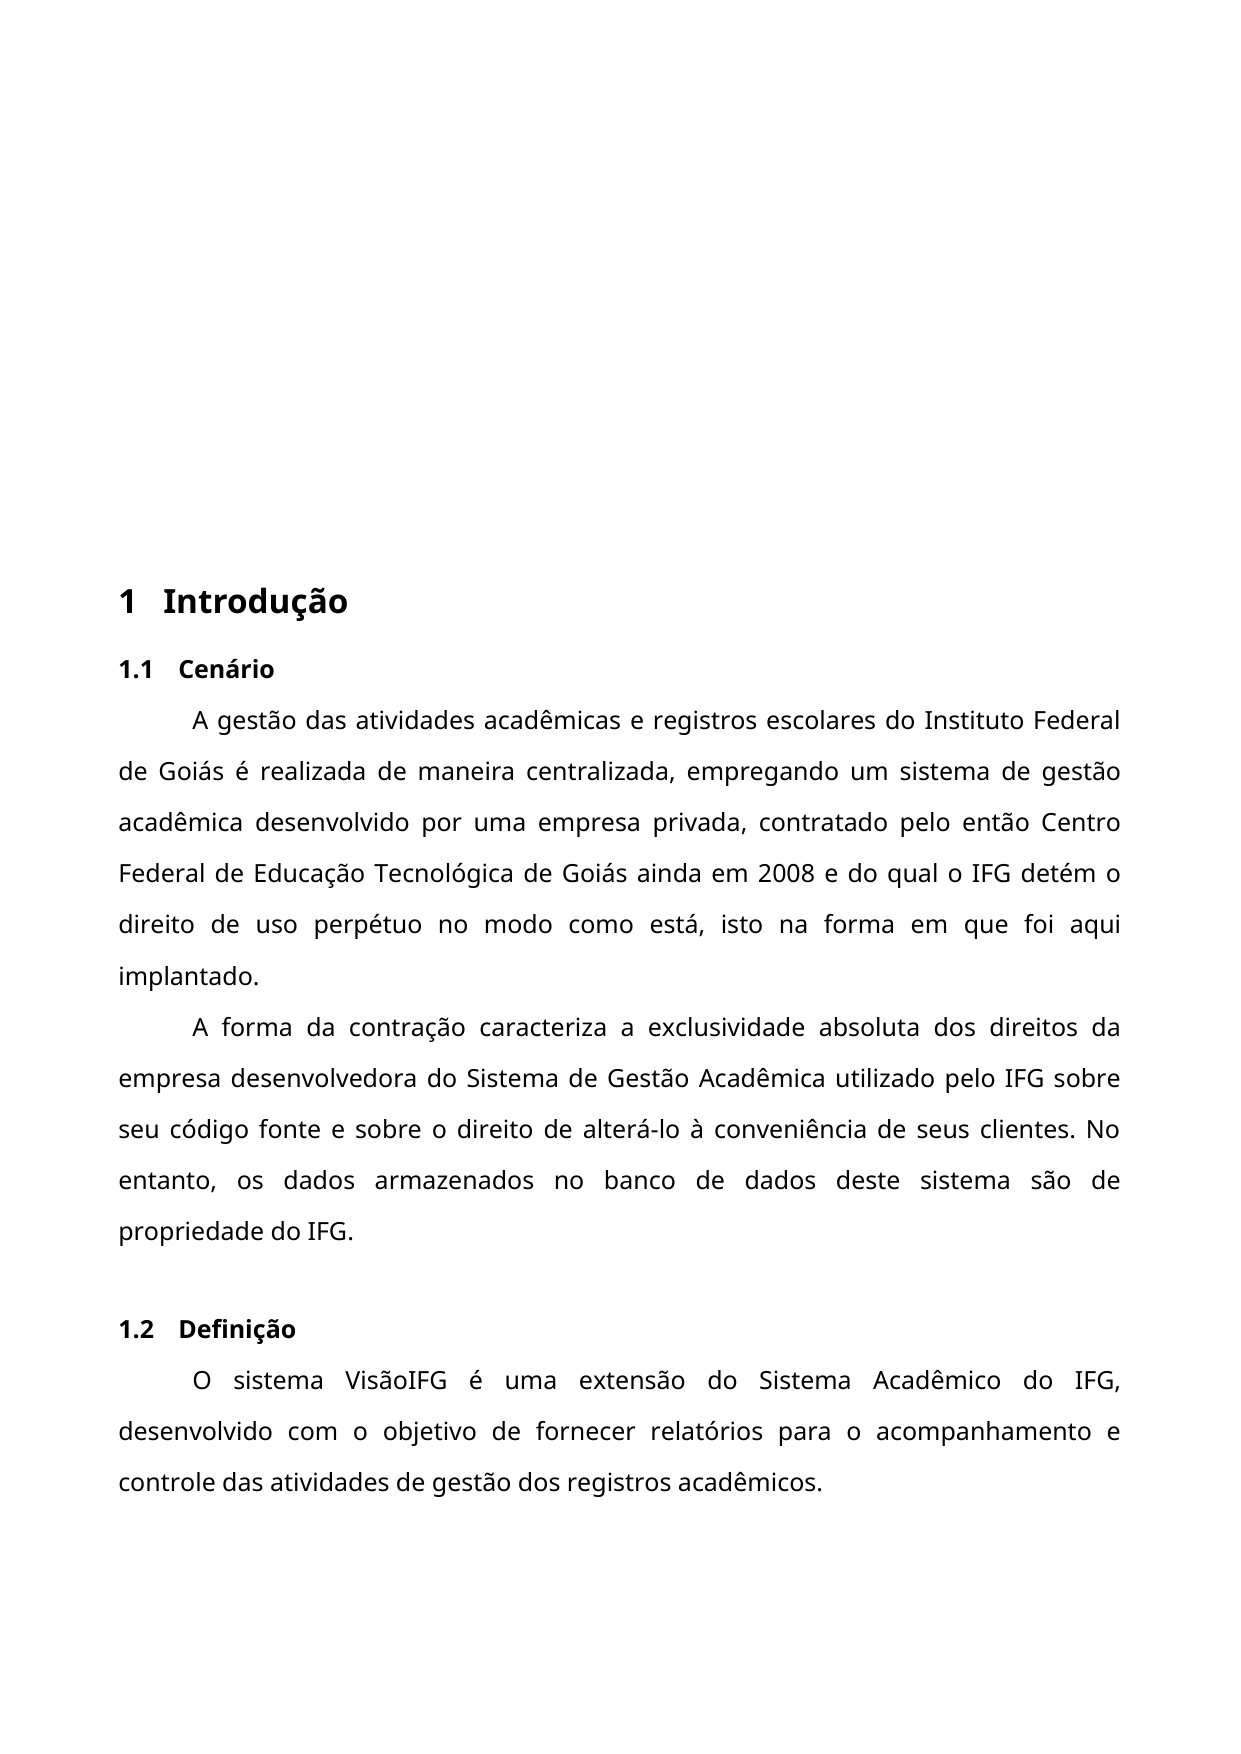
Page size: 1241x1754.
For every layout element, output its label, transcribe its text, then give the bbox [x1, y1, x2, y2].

text O sistema VisãoIFG é uma extensão do Sistema Acadêmico do IFG, desenvolvido com o objetivo de fornecer relatórios para o acompanhamento e controle das atividades de gestão dos registros acadêmicos. [118, 1362, 1122, 1498]
subtitle Definição [118, 1311, 1122, 1345]
subtitle Cenário [118, 652, 1122, 686]
text A gestão das atividades acadêmicas e registros escolares do Instituto Federal de Goiás é realizada de maneira centralizada, empregando um sistema de gestão acadêmica desenvolvido por uma empresa privada, contratado pelo então Centro Federal de Educação Tecnológica de Goiás ainda em 2008 e do qual o IFG detém o direito de uso perpétuo no modo como está, isto na forma em que foi aqui implantado. [118, 703, 1122, 992]
subtitle Introdução [118, 577, 1122, 623]
text A forma da contração caracteriza a exclusividade absoluta dos direitos da empresa desenvolvedora do Sistema de Gestão Acadêmica utilizado pelo IFG sobre seu código fonte e sobre o direito de alterá-lo à conveniência de seus clientes. No entanto, os dados armazenados no banco de dados deste sistema são de propriedade do IFG. [118, 1009, 1122, 1247]
